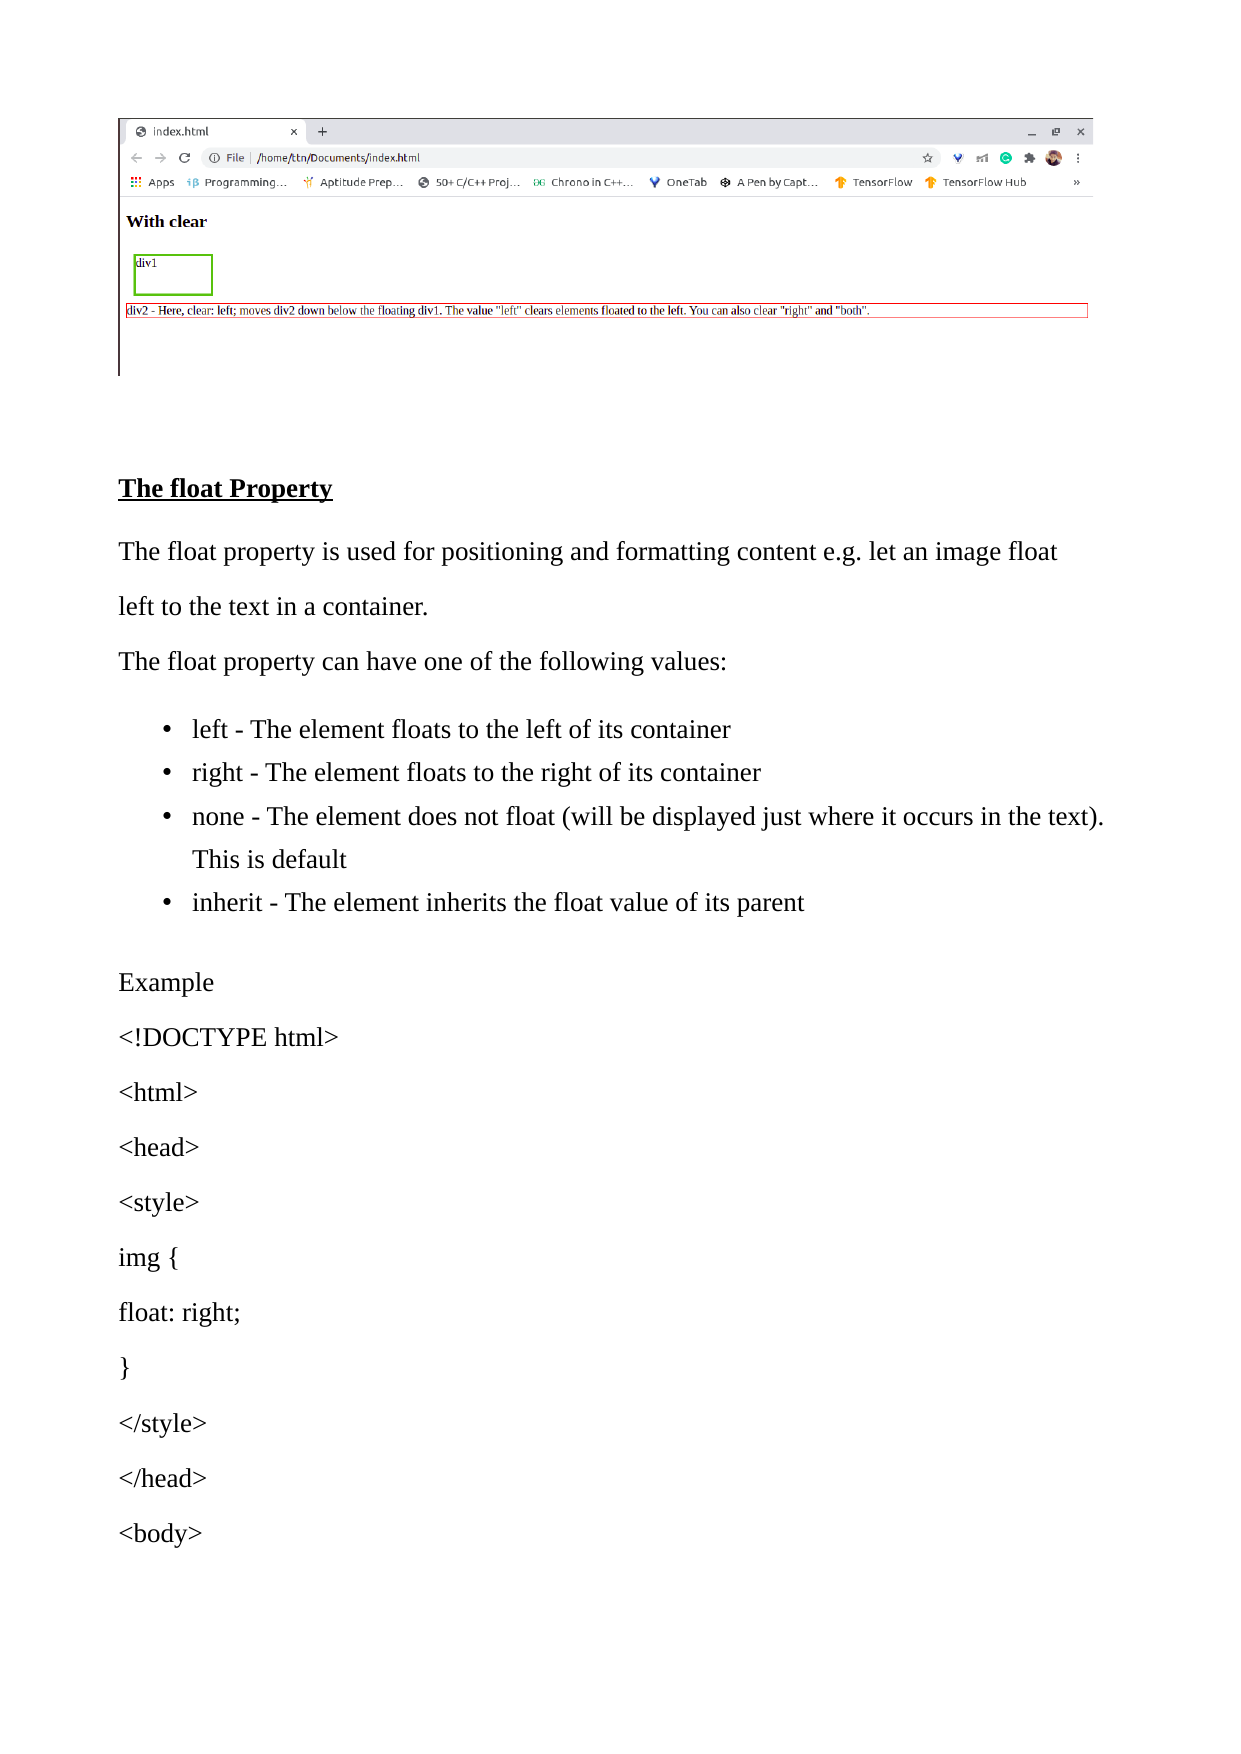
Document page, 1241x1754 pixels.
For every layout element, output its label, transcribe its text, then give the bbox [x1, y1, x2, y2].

list none - The element does not float (will be displayed just where it occurs in the text). This is default [162, 800, 1122, 874]
list inherit - The element inherits the float value of its parent [162, 886, 1122, 917]
text <head> [118, 1144, 1122, 1159]
text The float property can have one of the following values: [307, 658, 1122, 674]
list left - The element floats to the left of its container [162, 713, 1122, 745]
text Example [185, 979, 1122, 994]
text The float property is used for positioning and formatting content e.g. let an image float [445, 548, 1122, 564]
text <style> [157, 1199, 1122, 1215]
text <html> [118, 1089, 1122, 1104]
text img { [118, 1254, 1122, 1270]
list right - The element floats to the right of its container [162, 757, 1122, 788]
text <style> [118, 1199, 157, 1215]
subtitle The float Property [118, 472, 1122, 503]
text } [118, 1364, 1122, 1380]
text <!DOCTYPE html> [118, 1034, 1122, 1049]
text Example [118, 979, 183, 994]
text <body> [181, 1530, 1122, 1545]
text </style> [118, 1419, 1122, 1435]
text The float property can have one of the following values: [118, 658, 225, 674]
text <body> [118, 1530, 180, 1545]
text left to the text in a container. [118, 603, 1122, 619]
text The float property is used for positioning and formatting content e.g. let an image float [307, 548, 443, 564]
picture [118, 118, 1094, 376]
text float: right; [118, 1309, 1122, 1325]
text </head> [118, 1475, 1122, 1490]
